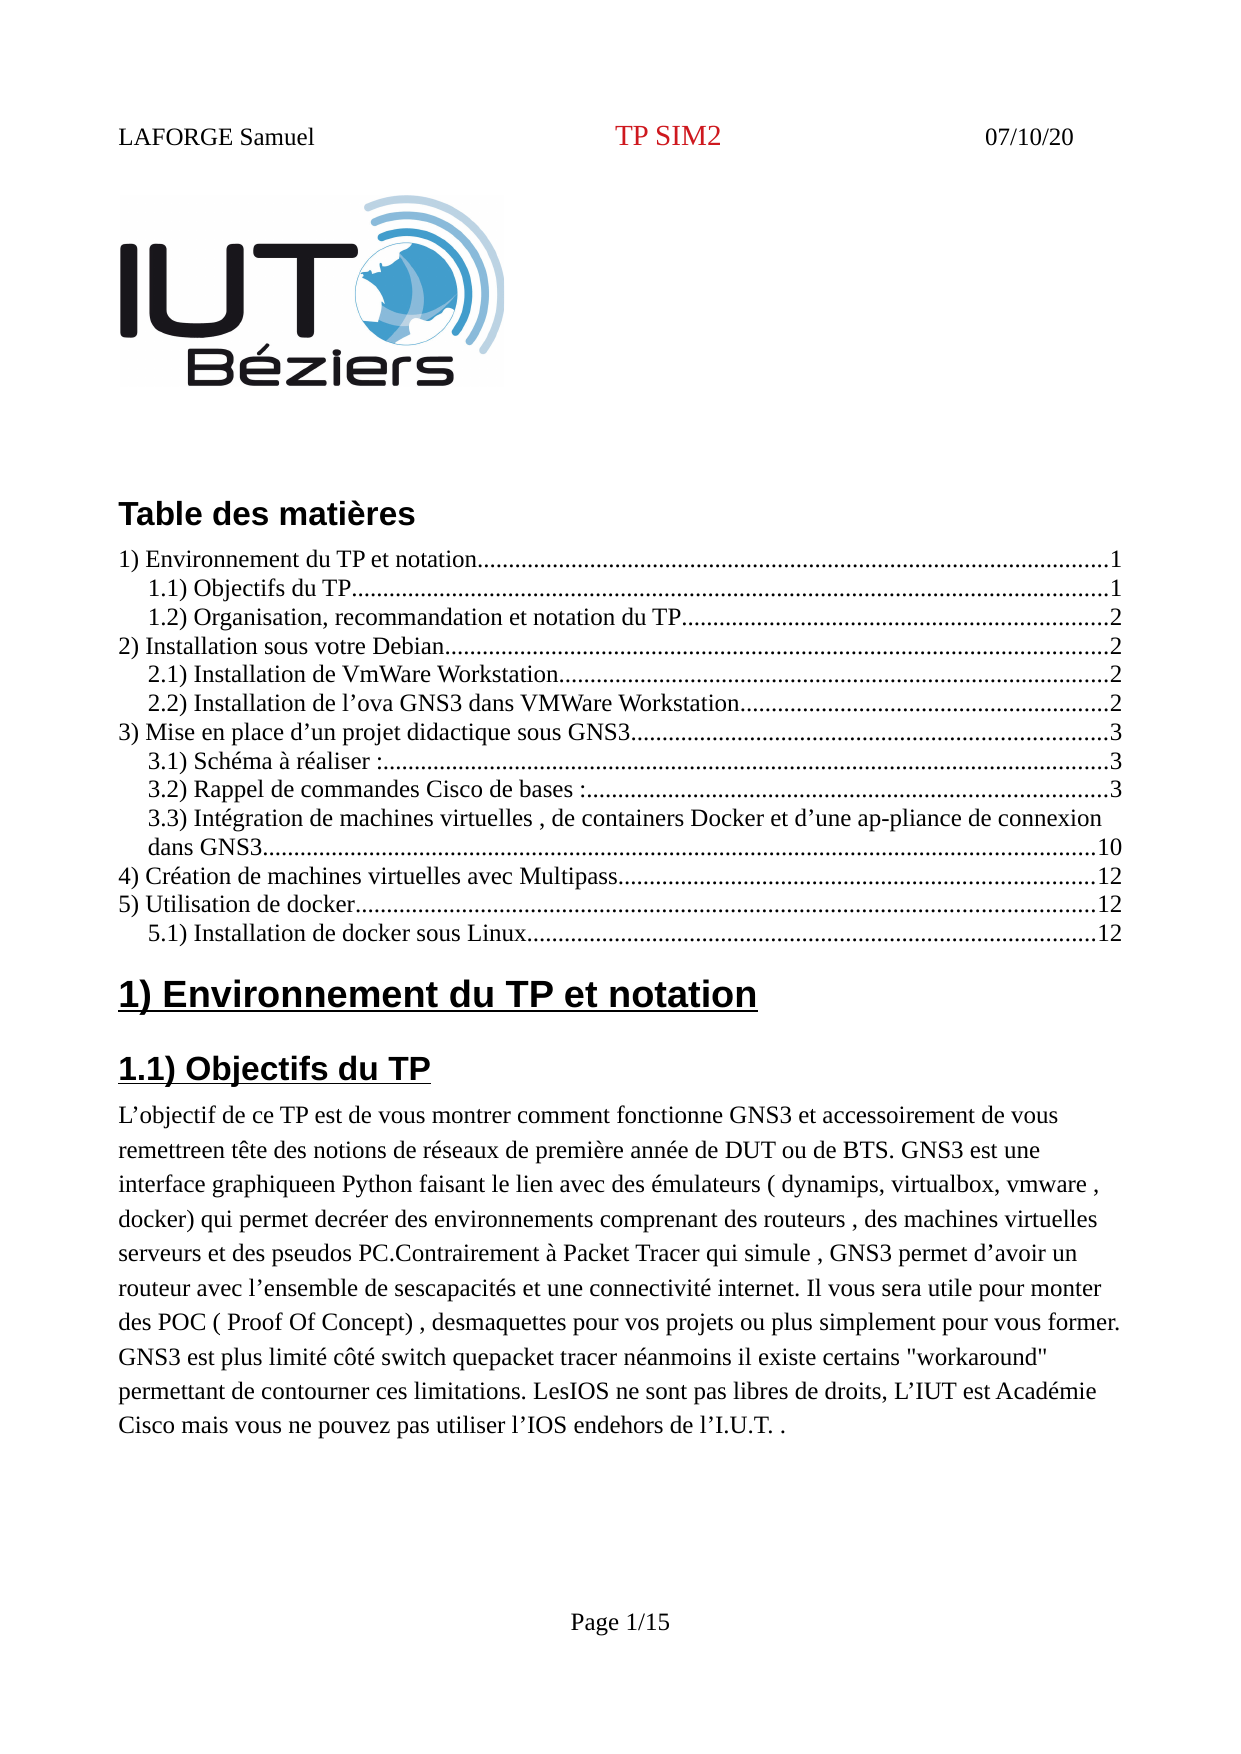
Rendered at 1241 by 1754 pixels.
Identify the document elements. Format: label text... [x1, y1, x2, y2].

text 3.3) Intégration de machines virtuelles , de containers Docker et d’une ap-pliance de connexion dans GNS3 10 [148, 803, 1122, 861]
subtitle 1) Environnement du TP et notation [118, 972, 1122, 1016]
text L’objectif de ce TP est de vous montrer comment fonctionne GNS3 et accessoirement de vous remettreen tête des notions de réseaux de première année de DUT ou de BTS. GNS3 est une interface graphiqueen Python faisant le lien avec des émulateurs ( dynamips, virtualbox, vmware , docker) qui permet decréer des environnements comprenant des routeurs , des machines virtuelles serveurs et des pseudos PC.Contrairement à Packet Tracer qui simule , GNS3 permet d’avoir un routeur avec l’ensemble de sescapacités et une connectivité internet. Il vous sera utile pour monter des POC ( Proof Of Concept) , desmaquettes pour vos projets ou plus simplement pour vous former. GNS3 est plus limité côté switch quepacket tracer néanmoins il existe certains "workaround" permettant de contourner ces limitations. LesIOS ne sont pas libres de droits, L’IUT est Académie Cisco mais vous ne pouvez pas utiliser l’IOS endehors de l’I.U.T. . [118, 1100, 1122, 1439]
text 5) Utilisation de docker 12 [118, 889, 1122, 918]
text 3.2) Rappel de commandes Cisco de bases : 3 [148, 774, 1122, 803]
subtitle 1.1) Objectifs du TP [118, 1049, 1122, 1088]
picture [120, 195, 505, 387]
text 4) Création de machines virtuelles avec Multipass 12 [118, 861, 1122, 889]
text 1) Environnement du TP et notation 1 [118, 544, 1122, 573]
text 2.2) Installation de l’ova GNS3 dans VMWare Workstation 2 [148, 688, 1122, 717]
text 3) Mise en place d’un projet didactique sous GNS3 3 [118, 717, 1122, 746]
text 5.1) Installation de docker sous Linux 12 [148, 918, 1122, 947]
text 3.1) Schéma à réaliser : 3 [148, 746, 1122, 774]
subtitle Table des matières [118, 494, 1122, 532]
text 2) Installation sous votre Debian 2 [118, 631, 1122, 659]
text 2.1) Installation de VmWare Workstation 2 [148, 659, 1122, 688]
text 1.1) Objectifs du TP 1 [148, 573, 1122, 602]
text 1.2) Organisation, recommandation et notation du TP 2 [148, 602, 1122, 631]
